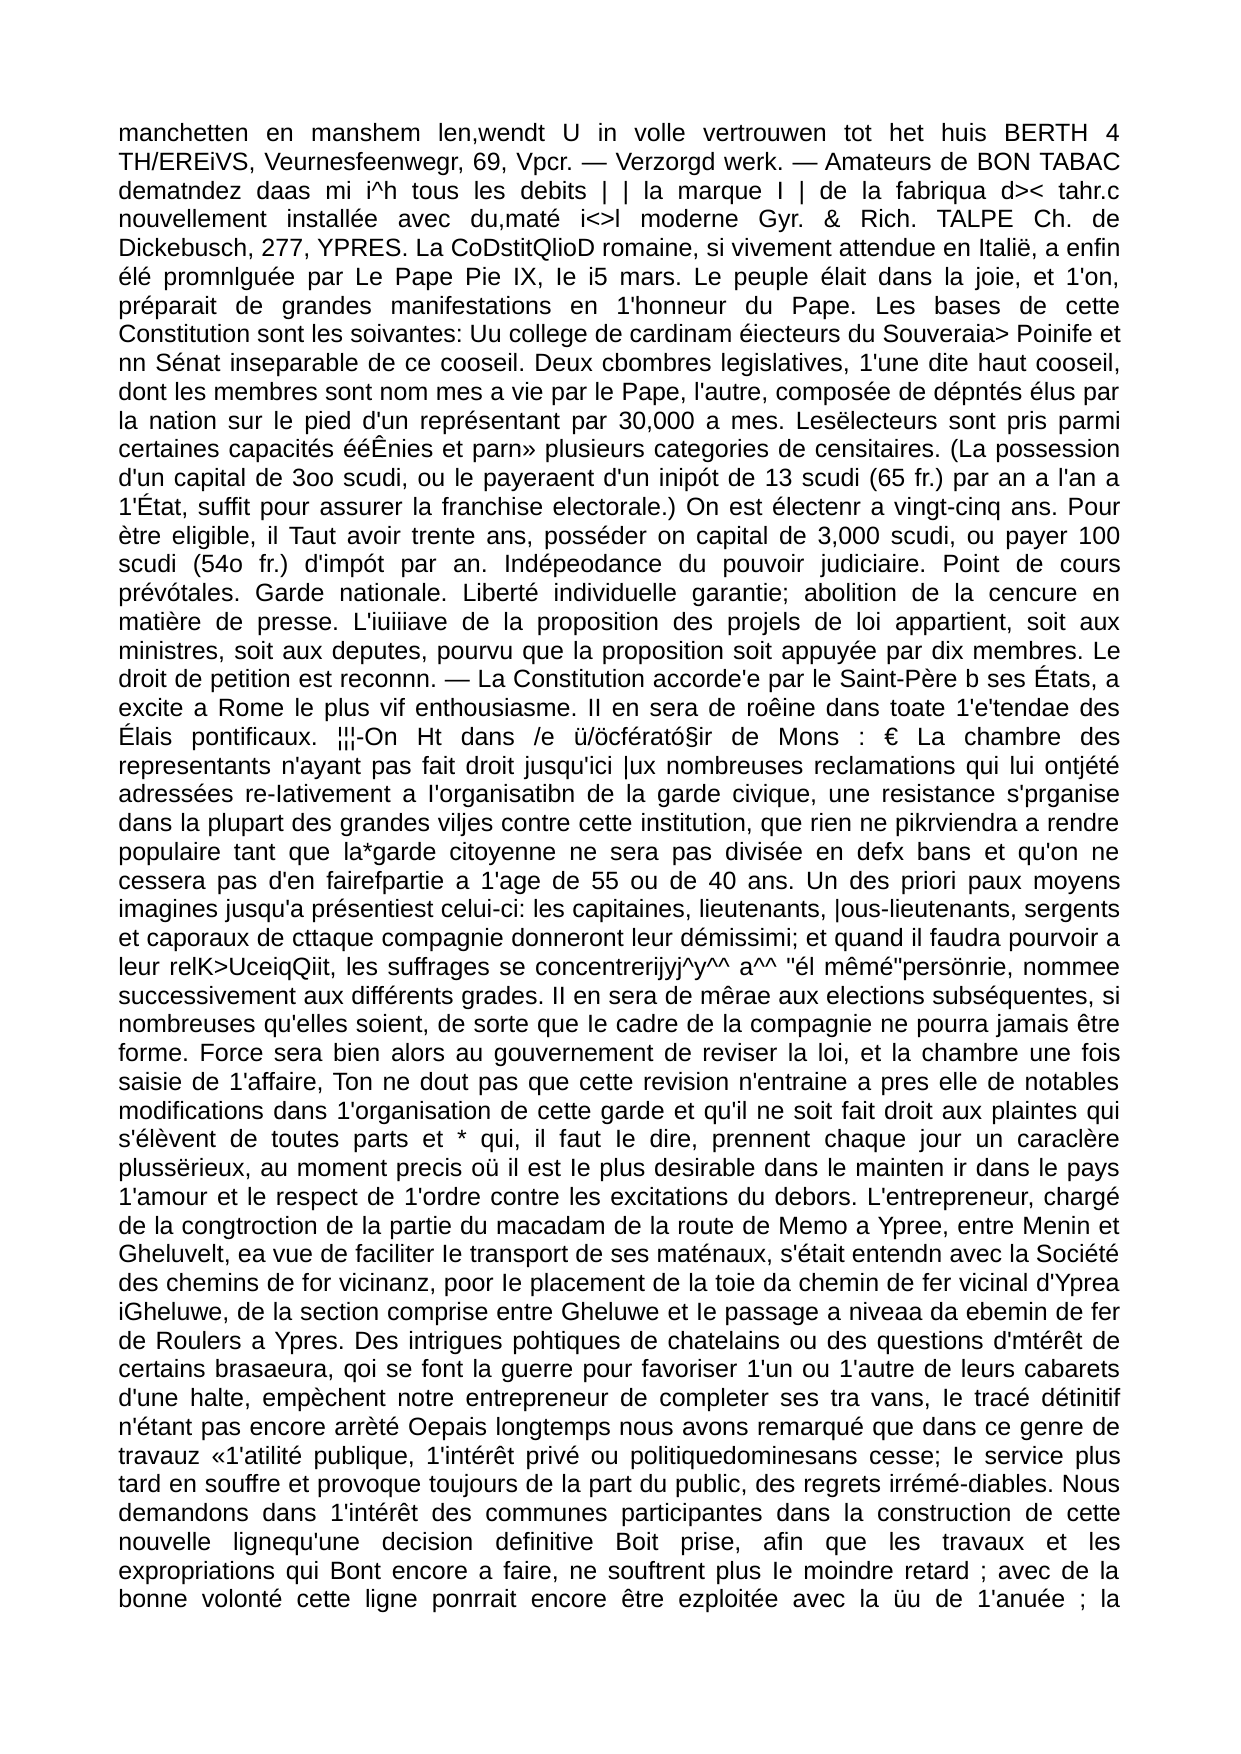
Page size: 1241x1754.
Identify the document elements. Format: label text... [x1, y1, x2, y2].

text manchetten en manshem len,wendt U in volle vertrouwen tot het huis BERTH 4 TH/EREiVS, Veurnesfeenwegr, 69, Vpcr. — Verzorgd werk. — Amateurs de BON TABAC dematndez daas mi i^h tous les debits | | la marque I | de la fabriqua d>< tahr.c nouvellement installée avec du,maté i<>l moderne Gyr. & Rich. TALPE Ch. de Dickebusch, 277, YPRES. La CoDstitQlioD romaine, si vivement attendue en Italië, a enfin élé promnlguée par Le Pape Pie IX, Ie i5 mars. Le peuple élait dans la joie, et 1'on, préparait de grandes manifestations en 1'honneur du Pape. Les bases de cette Constitution sont les soivantes: Uu college de cardinam éiecteurs du Souveraia> Poinife et nn Sénat inseparable de ce cooseil. Deux cbombres legislatives, 1'une dite haut cooseil, dont les membres sont nom mes a vie par le Pape, l'autre, composée de dépntés élus par la nation sur le pied d'un représentant par 30,000 a mes. Lesëlecteurs sont pris parmi certaines capacités ééÊnies et parn» plusieurs categories de censitaires. (La possession d'un capital de 3oo scudi, ou le payeraent d'un inipót de 13 scudi (65 fr.) par an a l'an a 1'État, suffit pour assurer la franchise electorale.) On est électenr a vingt-cinq ans. Pour ètre eligible, il Taut avoir trente ans, posséder on capital de 3,000 scudi, ou payer 100 scudi (54o fr.) d'impót par an. Indépeodance du pouvoir judiciaire. Point de cours prévótales. Garde nationale. Liberté individuelle garantie; abolition de la cencure en matière de presse. L'iuiiiave de la proposition des projels de loi appartient, soit aux ministres, soit aux deputes, pourvu que la proposition soit appuyée par dix membres. Le droit de petition est reconnn. — La Constitution accorde'e par le Saint-Père b ses États, a excite a Rome le plus vif enthousiasme. II en sera de roêine dans toate 1'e'tendae des Élais pontificaux. ¦¦¦-On Ht dans /e ü/öcférató§ir de Mons : € La chambre des representants n'ayant pas fait droit jusqu'ici |ux nombreuses reclamations qui lui ontjété adressées re-Iativement a I'organisatibn de la garde civique, une resistance s'prganise dans la plupart des grandes viljes contre cette institution, que rien ne pikrviendra a rendre populaire tant que la*garde citoyenne ne sera pas divisée en defx bans et qu'on ne cessera pas d'en fairefpartie a 1'age de 55 ou de 40 ans. Un des priori paux moyens imagines jusqu'a présentiest celui-ci: les capitaines, lieutenants, |ous-lieutenants, sergents et caporaux de cttaque compagnie donneront leur démissimi; et quand il faudra pourvoir a leur relK>UceiqQiit, les suffrages se concentrerijyj^y^^ a^^ "él mêmé"persönrie, nommee successivement aux différents grades. II en sera de mêrae aux elections subséquentes, si nombreuses qu'elles soient, de sorte que Ie cadre de la compagnie ne pourra jamais être forme. Force sera bien alors au gouvernement de reviser la loi, et la chambre une fois saisie de 1'affaire, Ton ne dout pas que cette revision n'entraine a pres elle de notables modifications dans 1'organisation de cette garde et qu'il ne soit fait droit aux plaintes qui s'élèvent de toutes parts et * qui, il faut Ie dire, prennent chaque jour un caraclère plussërieux, au moment precis oü il est Ie plus desirable dans le mainten ir dans le pays 1'amour et le respect de 1'ordre contre les excitations du debors. L'entrepreneur, chargé de la congtroction de la partie du macadam de la route de Memo a Ypree, entre Menin et Gheluvelt, ea vue de faciliter Ie transport de ses maténaux, s'était entendn avec la Société des chemins de for vicinanz, poor Ie placement de la toie da chemin de fer vicinal d'Yprea iGheluwe, de la section comprise entre Gheluwe et Ie passage a niveaa da ebemin de fer de Roulers a Ypres. Des intrigues pohtiques de chatelains ou des questions d'mtérêt de certains brasaeura, qoi se font la guerre pour favoriser 1'un ou 1'autre de leurs cabarets d'une halte, empèchent notre entrepreneur de completer ses tra vans, Ie tracé détinitif n'étant pas encore arrèté Oepais longtemps nous avons remarqué que dans ce genre de travauz «1'atilité publique, 1'intérêt privé ou politiquedominesans cesse; Ie service plus tard en souffre et provoque toujours de la part du public, des regrets irrémé-diables. Nous demandons dans 1'intérêt des communes participantes dans la construction de cette nouvelle lignequ'une decision definitive Boit prise, afin que les travaux et les expropriations qui Bont encore a faire, ne souftrent plus Ie moindre retard ; avec de la bonne volonté cette ligne ponrrait encore être ezploitée avec la üu de 1'anuée ; la [118, 118, 1122, 1613]
